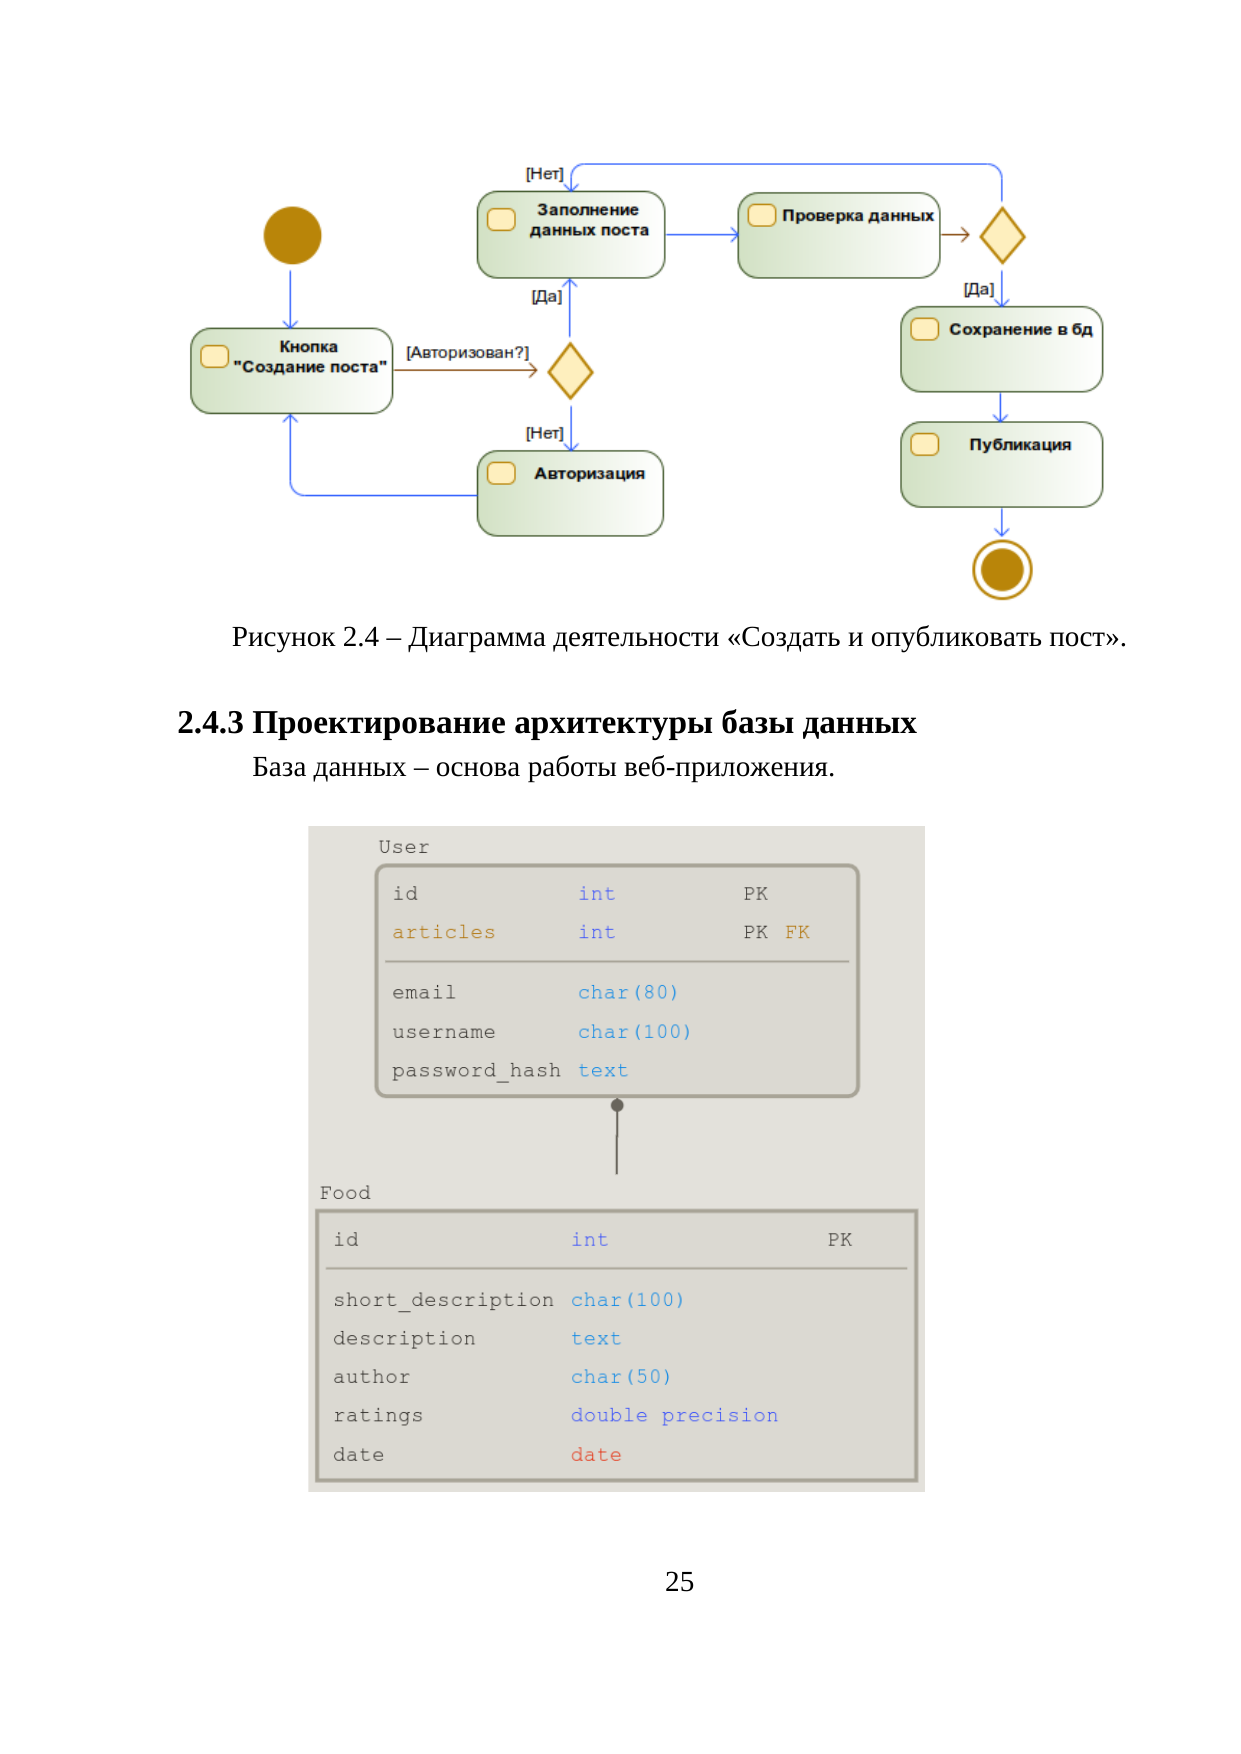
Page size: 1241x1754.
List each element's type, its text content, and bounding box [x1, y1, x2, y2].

picture [177, 117, 1118, 619]
text База данных – основа работы веб-приложения. [177, 749, 1182, 783]
subtitle 2.4.3 Проектирование архитектуры базы данных [177, 702, 1182, 741]
text Рисунок 2.4 – Диаграмма деятельности «Создать и опубликовать пост». [177, 117, 1182, 652]
picture [308, 826, 925, 1492]
